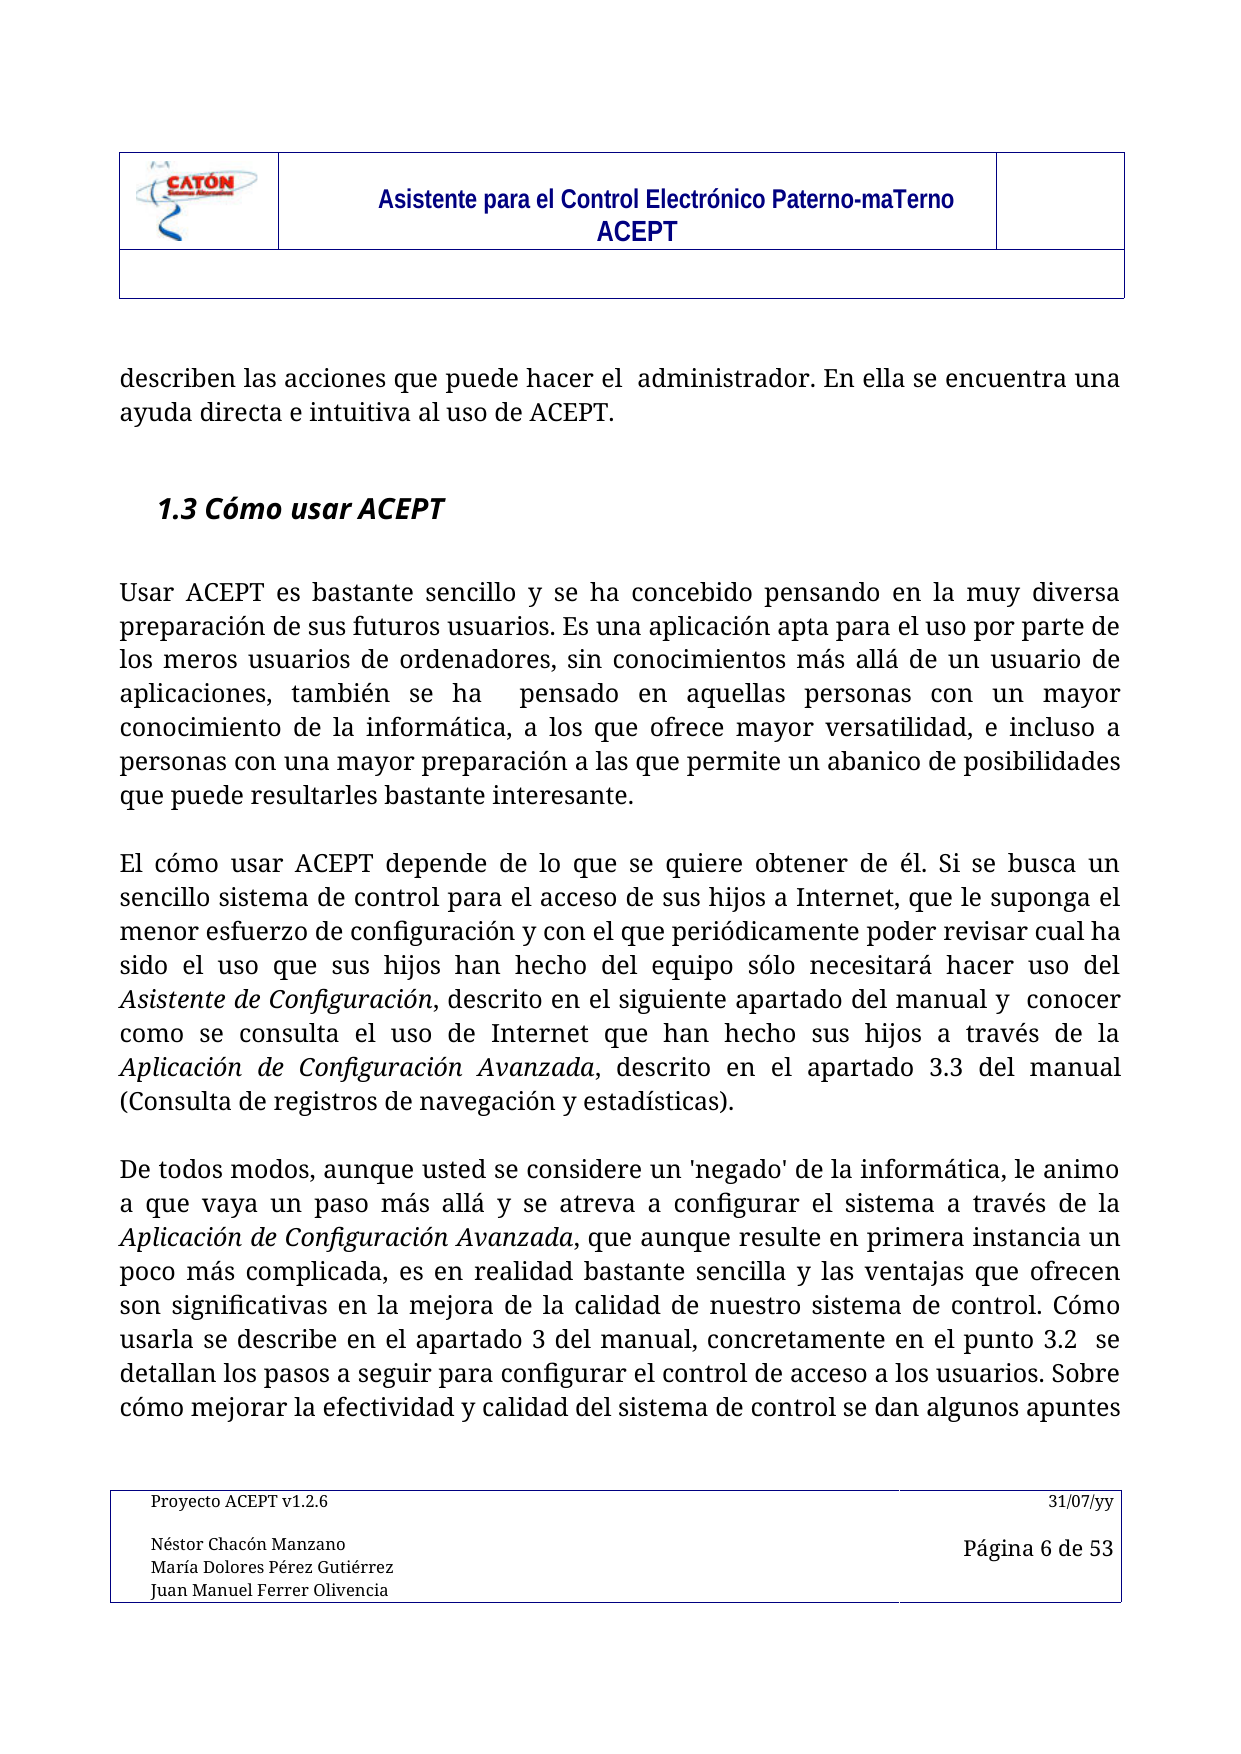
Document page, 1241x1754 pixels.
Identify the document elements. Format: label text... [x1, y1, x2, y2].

text describen las acciones que puede hacer el administrador. En ella se encuentra una ayuda directa e intuitiva al uso de ACEPT. [30, 361, 1122, 429]
text Usar ACEPT es bastante sencillo y se ha concebido pensando en la muy diversa preparación de sus futuros usuarios. Es una aplicación apta para el uso por parte de los meros usuarios de ordenadores, sin conocimientos más allá de un usuario de aplicaciones, también se ha pensado en aquellas personas con un mayor conocimiento de la informática, a los que ofrece mayor versatilidad, e incluso a personas con una mayor preparación a las que permite un abanico de posibilidades que puede resultarles bastante interesante. [33, 574, 1122, 812]
text De todos modos, aunque usted se considere un 'negado' de la informática, le animo a que vaya un paso más allá y se atreva a configurar el sistema a través de la Aplicación de Configuración Avanzada, que aunque resulte en primera instancia un poco más complicada, es en realidad bastante sencilla y las ventajas que ofrecen son significativas en la mejora de la calidad de nuestro sistema de control. Cómo usarla se describe en el apartado 3 del manual, concretamente en el punto 3.2 se detallan los pasos a seguir para configurar el control de acceso a los usuarios. Sobre cómo mejorar la efectividad y calidad del sistema de control se dan algunos apuntes [33, 1152, 1122, 1423]
subtitle Cómo usar ACEPT [149, 488, 1122, 528]
picture [136, 161, 258, 241]
text El cómo usar ACEPT depende de lo que se quiere obtener de él. Si se busca un sencillo sistema de control para el acceso de sus hijos a Internet, que le suponga el menor esfuerzo de configuración y con el que periódicamente poder revisar cual ha sido el uso que sus hijos han hecho del equipo sólo necesitará hacer uso del Asistente de Configuración, descrito en el siguiente apartado del manual y conocer como se consulta el uso de Internet que han hecho sus hijos a través de la Aplicación de Configuración Avanzada, descrito en el apartado 3.3 del manual (Consulta de registros de navegación y estadísticas). [33, 846, 1122, 1118]
